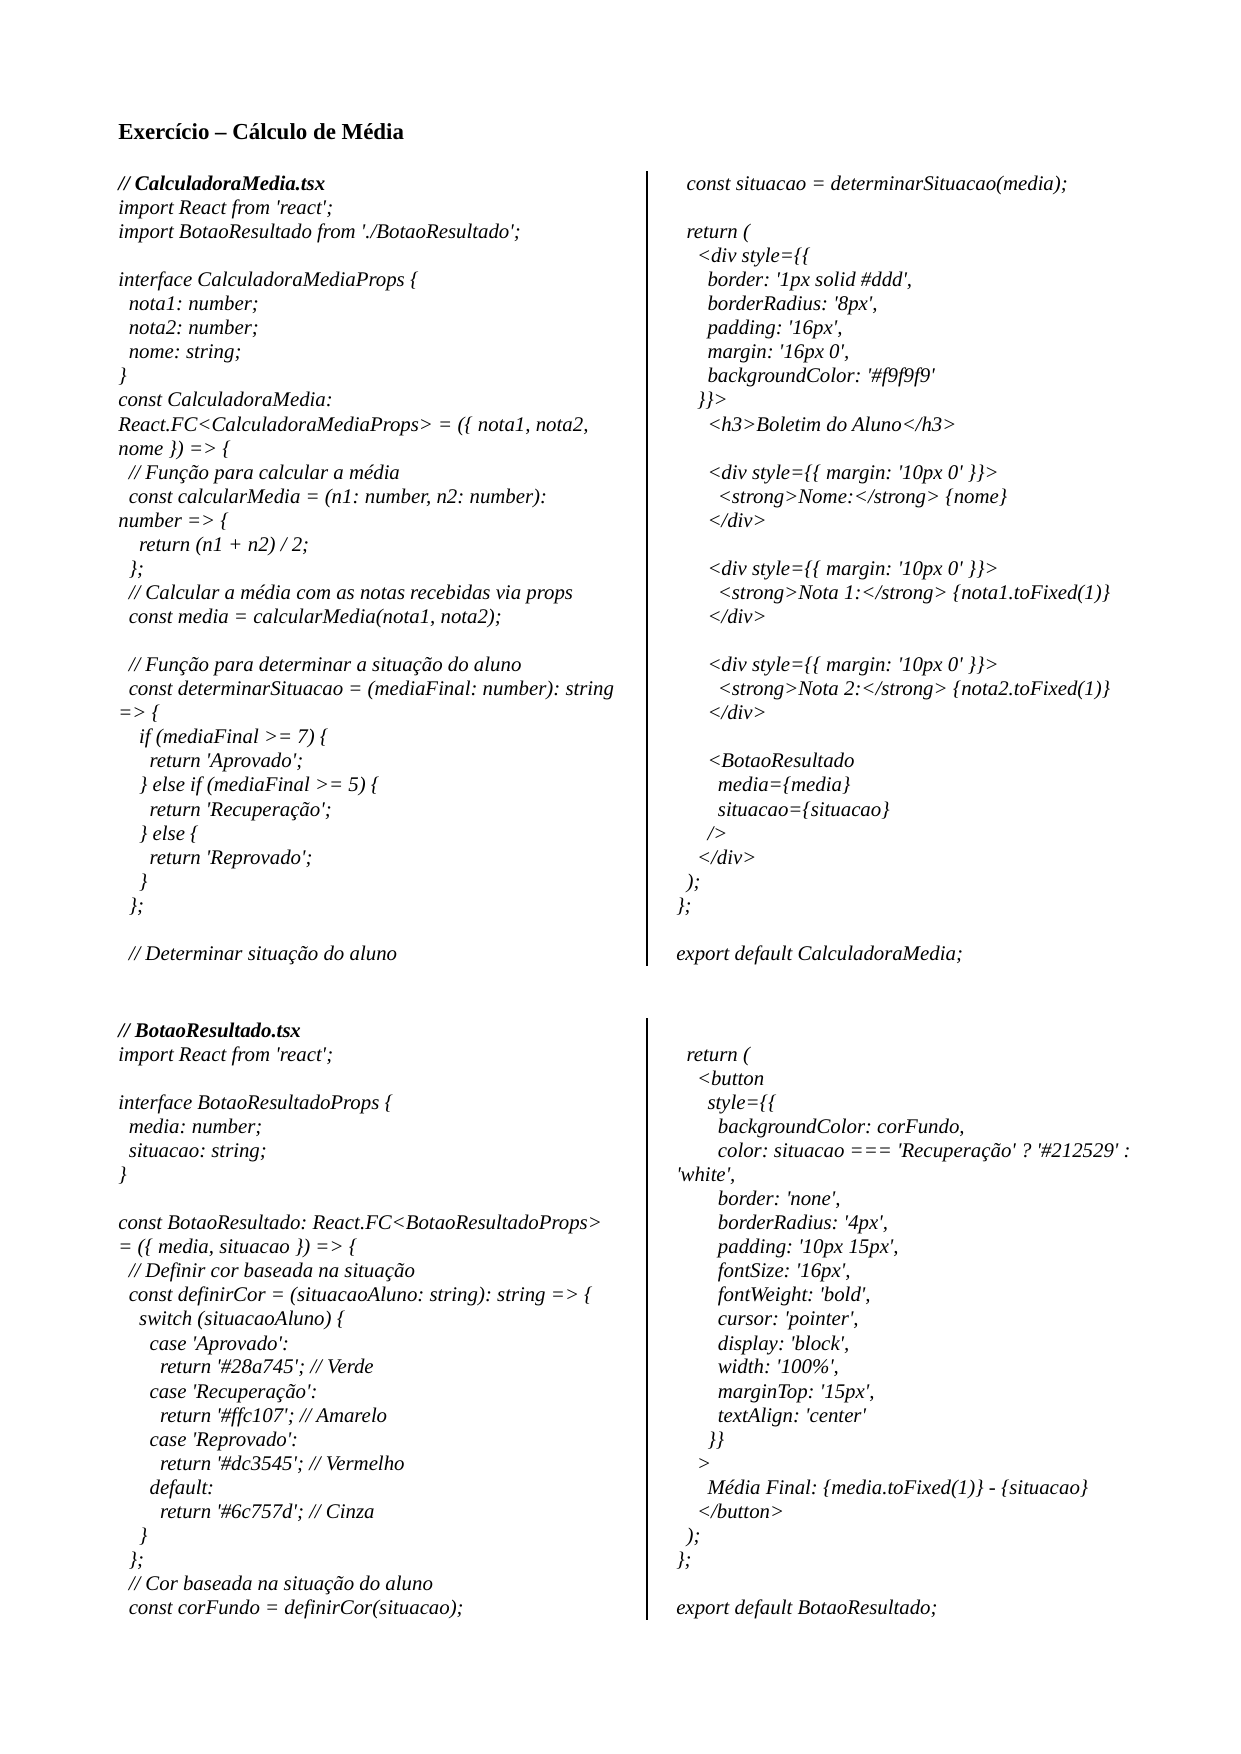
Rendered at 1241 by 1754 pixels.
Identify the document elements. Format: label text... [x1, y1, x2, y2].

text margin: '16px 0', [676, 339, 1175, 363]
text <div style={{ margin: '10px 0' }}> [676, 459, 1175, 484]
text const determinarSituacao = (mediaFinal: number): string => { [118, 676, 617, 724]
text ); [676, 1523, 1175, 1547]
text nome: string; [118, 339, 617, 363]
text const definirCor = (situacaoAluno: string): string => { [118, 1282, 617, 1306]
text textAlign: 'center' [676, 1403, 1175, 1427]
text const CalculadoraMedia: React.FC<CalculadoraMediaProps> = ({ nota1, nota2, nome }) => { [118, 387, 617, 459]
text media={media} [676, 772, 1175, 796]
text case 'Recuperação': [118, 1378, 617, 1403]
text export default BotaoResultado; [676, 1595, 1175, 1619]
text Exercício – Cálculo de Média [118, 118, 1175, 144]
text </div> [676, 844, 1175, 869]
text <BotaoResultado [676, 748, 1175, 772]
text // Calcular a média com as notas recebidas via props [118, 580, 617, 604]
text fontSize: '16px', [676, 1258, 1175, 1282]
text <div style={{ [676, 243, 1175, 267]
text <div style={{ margin: '10px 0' }}> [676, 652, 1175, 676]
text } [118, 869, 617, 893]
text if (mediaFinal >= 7) { [118, 724, 617, 748]
text import React from 'react'; [118, 195, 617, 219]
text Média Final: {media.toFixed(1)} - {situacao} [676, 1475, 1175, 1499]
text }; [118, 1547, 617, 1571]
text marginTop: '15px', [676, 1378, 1175, 1403]
text // CalculadoraMedia.tsx [118, 171, 617, 195]
text // Função para determinar a situação do aluno [118, 652, 617, 676]
text width: '100%', [676, 1354, 1175, 1378]
text return '#ffc107'; // Amarelo [118, 1403, 617, 1427]
text }; [676, 893, 1175, 917]
text import React from 'react'; [118, 1042, 617, 1066]
text fontWeight: 'bold', [676, 1282, 1175, 1306]
text <h3>Boletim do Aluno</h3> [676, 411, 1175, 436]
text situacao={situacao} [676, 796, 1175, 821]
text style={{ [676, 1090, 1175, 1114]
text border: '1px solid #ddd', [676, 267, 1175, 291]
text borderRadius: '4px', [676, 1210, 1175, 1234]
text } [118, 363, 617, 387]
text borderRadius: '8px', [676, 291, 1175, 315]
text const calcularMedia = (n1: number, n2: number): number => { [118, 484, 617, 532]
text /> [676, 821, 1175, 844]
text return (n1 + n2) / 2; [118, 532, 617, 556]
text <strong>Nome:</strong> {nome} [676, 484, 1175, 508]
text // Definir cor baseada na situação [118, 1258, 617, 1282]
text const corFundo = definirCor(situacao); [118, 1595, 617, 1619]
text // Função para calcular a média [118, 459, 617, 484]
text } else if (mediaFinal >= 5) { [118, 772, 617, 796]
text default: [118, 1475, 617, 1499]
text }; [118, 556, 617, 580]
text nota1: number; [118, 291, 617, 315]
text > [676, 1451, 1175, 1475]
text return ( [676, 219, 1175, 243]
text situacao: string; [118, 1138, 617, 1162]
text <strong>Nota 1:</strong> {nota1.toFixed(1)} [676, 580, 1175, 604]
text // Determinar situação do aluno [118, 941, 617, 965]
text // Cor baseada na situação do aluno [118, 1571, 617, 1595]
text }; [118, 893, 617, 917]
text } [118, 1523, 617, 1547]
text // BotaoResultado.tsx [118, 1018, 617, 1042]
text border: 'none', [676, 1186, 1175, 1210]
text padding: '10px 15px', [676, 1234, 1175, 1258]
text media: number; [118, 1114, 617, 1138]
text backgroundColor: corFundo, [676, 1114, 1175, 1138]
text const media = calcularMedia(nota1, nota2); [118, 604, 617, 628]
text nota2: number; [118, 315, 617, 339]
text const BotaoResultado: React.FC<BotaoResultadoProps> = ({ media, situacao }) => { [118, 1210, 617, 1258]
text return 'Reprovado'; [118, 844, 617, 869]
text <button [676, 1066, 1175, 1090]
text interface BotaoResultadoProps { [118, 1090, 617, 1114]
text import BotaoResultado from './BotaoResultado'; [118, 219, 617, 243]
text }; [676, 1547, 1175, 1571]
text cursor: 'pointer', [676, 1306, 1175, 1330]
text case 'Aprovado': [118, 1330, 617, 1354]
text </div> [676, 508, 1175, 532]
text <div style={{ margin: '10px 0' }}> [676, 556, 1175, 580]
text } [118, 1162, 617, 1186]
text return ( [676, 1042, 1175, 1066]
text return 'Recuperação'; [118, 796, 617, 821]
text export default CalculadoraMedia; [676, 941, 1175, 965]
text switch (situacaoAluno) { [118, 1306, 617, 1330]
text return 'Aprovado'; [118, 748, 617, 772]
text backgroundColor: '#f9f9f9' [676, 363, 1175, 387]
text </div> [676, 700, 1175, 724]
text </div> [676, 604, 1175, 628]
text <strong>Nota 2:</strong> {nota2.toFixed(1)} [676, 676, 1175, 700]
text ); [676, 869, 1175, 893]
text interface CalculadoraMediaProps { [118, 267, 617, 291]
text const situacao = determinarSituacao(media); [676, 171, 1175, 195]
text case 'Reprovado': [118, 1427, 617, 1451]
text padding: '16px', [676, 315, 1175, 339]
text return '#6c757d'; // Cinza [118, 1499, 617, 1523]
text }} [676, 1427, 1175, 1451]
text } else { [118, 821, 617, 844]
text return '#dc3545'; // Vermelho [118, 1451, 617, 1475]
text </button> [676, 1499, 1175, 1523]
text }}> [676, 387, 1175, 411]
text color: situacao === 'Recuperação' ? '#212529' : 'white', [676, 1138, 1175, 1186]
text return '#28a745'; // Verde [118, 1354, 617, 1378]
text display: 'block', [676, 1330, 1175, 1354]
